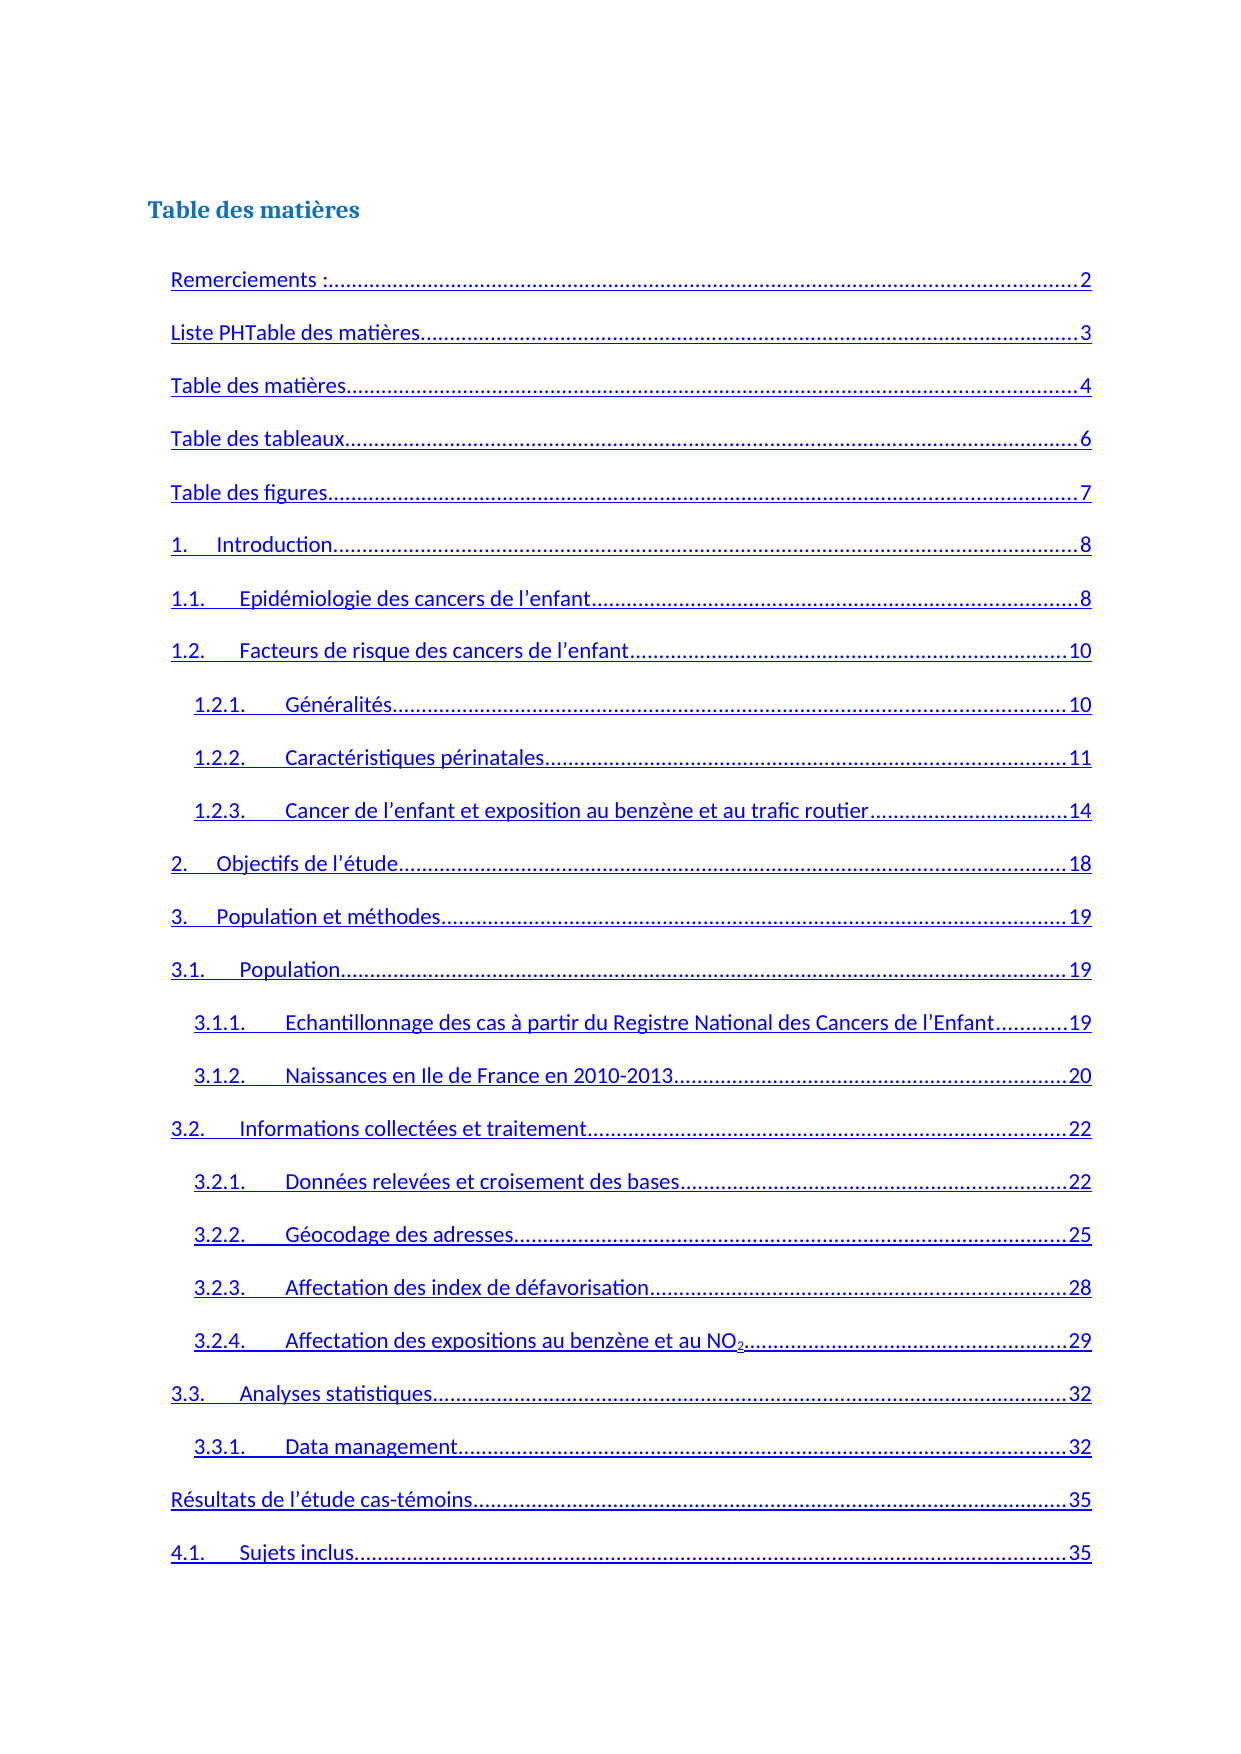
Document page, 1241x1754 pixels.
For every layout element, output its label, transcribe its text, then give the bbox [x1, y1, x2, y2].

text 3.1. Population 19 [171, 955, 1093, 983]
text Liste PHTable des matières 3 [171, 318, 1093, 347]
text 1. Introduction 8 [171, 531, 1093, 559]
text Table des figures 7 [171, 478, 1093, 506]
text 3.2.3. Affectation des index de défavorisation 28 [193, 1273, 1093, 1301]
text Remerciements : 2 [171, 266, 1093, 293]
text 3. Population et méthodes 19 [171, 902, 1093, 930]
text 4.1. Sujets inclus 35 [171, 1538, 1093, 1566]
text 1.2. Facteurs de risque des cancers de l’enfant 10 [171, 637, 1093, 665]
text 1.2.1. Généralités 10 [193, 690, 1093, 718]
text Résultats de l’étude cas-témoins 35 [171, 1485, 1093, 1513]
text 1.2.2. Caractéristiques périnatales 11 [193, 743, 1093, 771]
text 1.2.3. Cancer de l’enfant et exposition au benzène et au trafic routier 14 [193, 796, 1093, 824]
text 3.3.1. Data management 32 [193, 1432, 1093, 1460]
text 3.1.2. Naissances en Ile de France en 2010-2013 20 [193, 1061, 1093, 1089]
text 2. Objectifs de l’étude 18 [171, 849, 1093, 877]
text Table des matières 4 [171, 372, 1093, 399]
text Table des tableaux 6 [171, 424, 1093, 453]
text 3.2.1. Données relevées et croisement des bases 22 [193, 1167, 1093, 1195]
text 3.1.1. Echantillonnage des cas à partir du Registre National des Cancers de l’Enfant 19 [193, 1008, 1093, 1036]
text 3.2. Informations collectées et traitement 22 [171, 1114, 1093, 1142]
text 1.1. Epidémiologie des cancers de l’enfant 8 [171, 584, 1093, 612]
text 3.2.2. Géocodage des adresses 25 [193, 1220, 1093, 1248]
text 3.3. Analyses statistiques 32 [171, 1379, 1093, 1407]
subtitle Table des matières [148, 196, 1093, 261]
text 3.2.4. Affectation des expositions au benzène et au NO2 29 [193, 1326, 1093, 1354]
